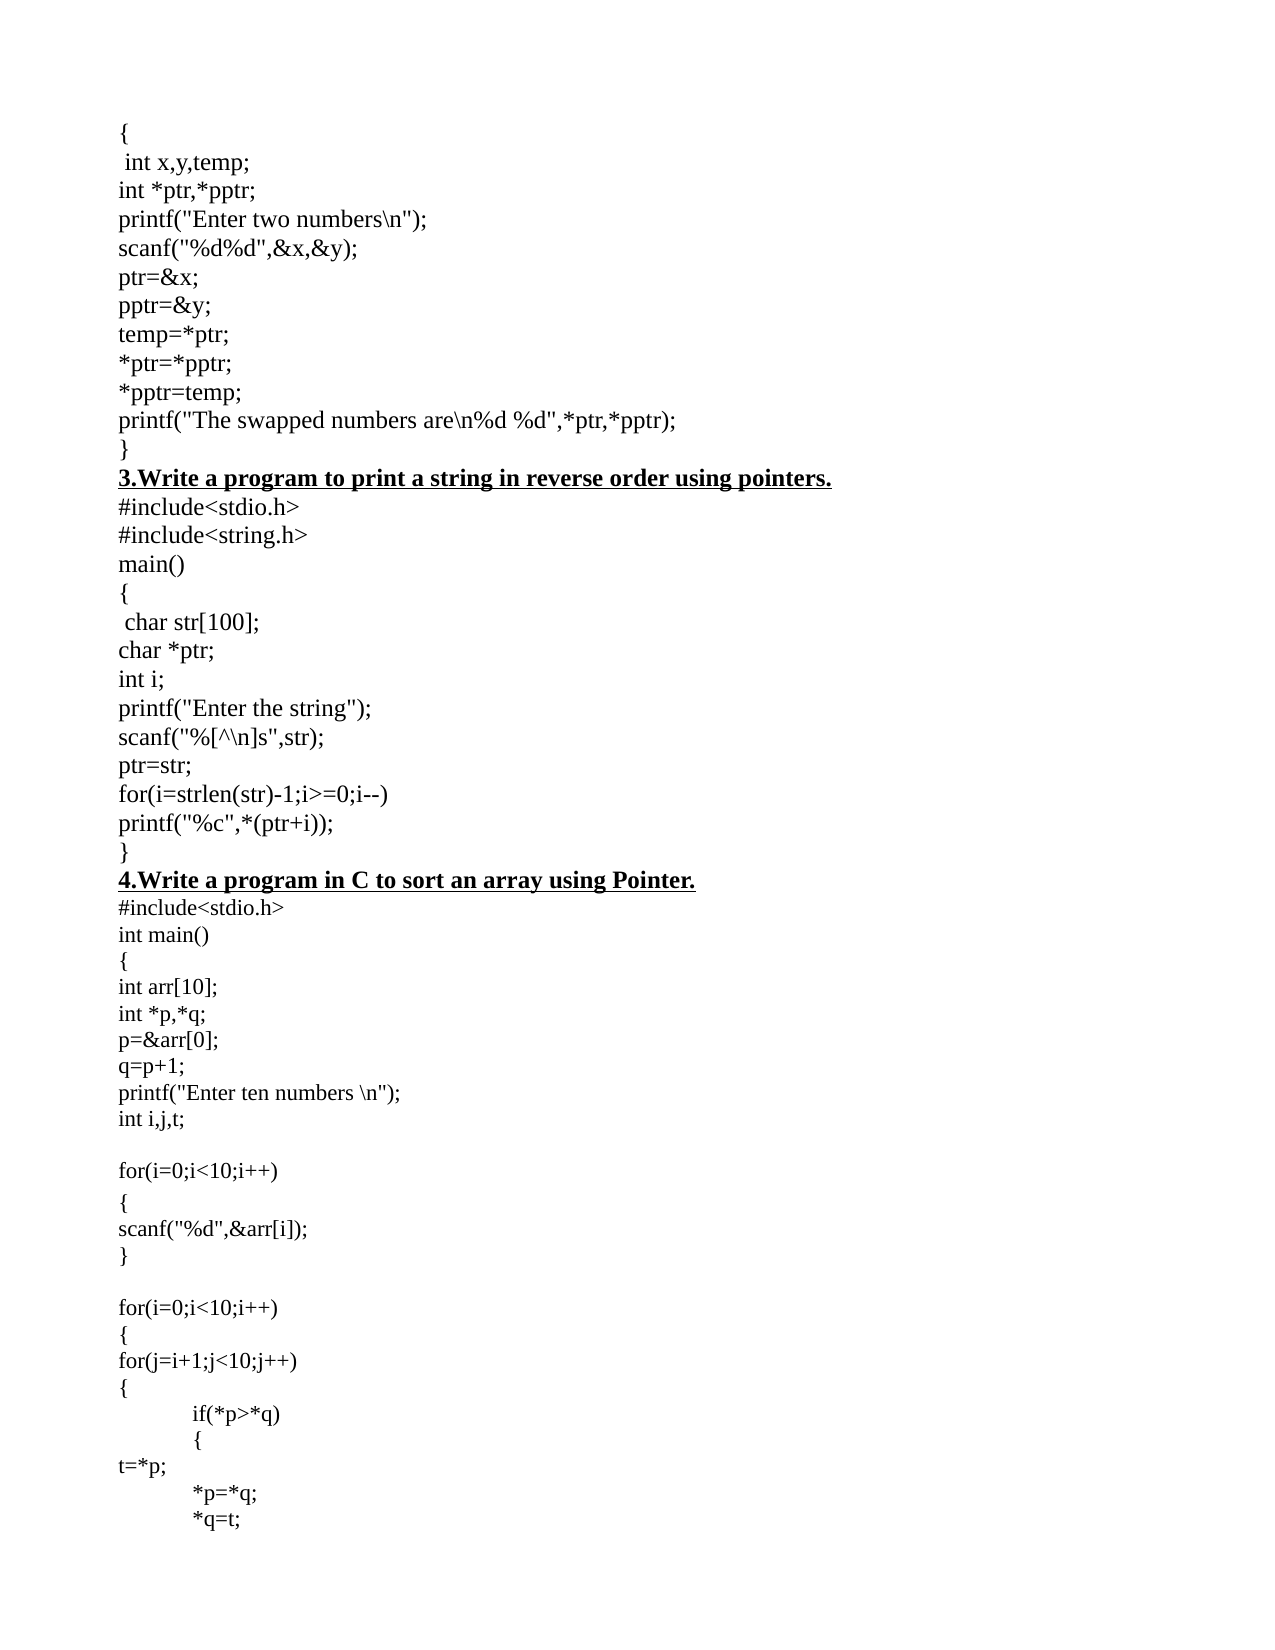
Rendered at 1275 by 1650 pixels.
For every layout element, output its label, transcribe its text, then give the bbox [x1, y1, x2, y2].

text int i; [118, 664, 1157, 693]
text { [118, 1321, 1157, 1347]
text } [118, 837, 1157, 866]
text for(i=strlen(str)-1;i>=0;i--) [118, 779, 1157, 808]
text printf("Enter two numbers\n"); [118, 204, 1157, 233]
text *pptr=temp; [118, 377, 1157, 406]
text 3.Write a program to print a string in reverse order using pointers. [118, 463, 1157, 492]
text *q=t; [118, 1505, 1157, 1532]
text *ptr=*pptr; [118, 348, 1157, 377]
text { [118, 578, 1157, 607]
text char str[100]; [118, 607, 1157, 636]
text int i,j,t; [118, 1105, 1157, 1132]
text int *ptr,*pptr; [118, 176, 1157, 204]
text { [118, 947, 1157, 973]
text q=p+1; [118, 1052, 1157, 1079]
text int *p,*q; [118, 1000, 1157, 1026]
text 4.Write a program in C to sort an array using Pointer. [118, 866, 1157, 894]
text t=*p; [118, 1453, 1157, 1479]
text printf("Enter ten numbers \n"); [118, 1079, 1157, 1105]
text main() [118, 549, 1157, 578]
text *p=*q; [118, 1479, 1157, 1505]
text ptr=&x; [118, 262, 1157, 291]
text { [118, 1426, 1157, 1453]
text #include<stdio.h> [118, 894, 1157, 921]
text for(j=i+1;j<10;j++) [118, 1347, 1157, 1373]
text scanf("%d",&arr[i]); [118, 1215, 1157, 1242]
text printf("%c",*(ptr+i)); [118, 808, 1157, 837]
text for(i=0;i<10;i++) [118, 1132, 1157, 1189]
text char *ptr; [118, 636, 1157, 664]
text scanf("%[^\n]s",str); [118, 722, 1157, 751]
text #include<stdio.h> [118, 492, 1157, 521]
text temp=*ptr; [118, 319, 1157, 348]
text ptr=str; [118, 751, 1157, 779]
text printf("The swapped numbers are\n%d %d",*ptr,*pptr); [118, 406, 1157, 434]
text { [118, 1373, 1157, 1400]
text scanf("%d%d",&x,&y); [118, 233, 1157, 262]
text pptr=&y; [118, 291, 1157, 319]
text } [118, 1242, 1157, 1268]
text if(*p>*q) [118, 1400, 1157, 1426]
text printf("Enter the string"); [118, 693, 1157, 722]
text } [118, 434, 1157, 463]
text { [118, 118, 1157, 147]
text #include<string.h> [118, 521, 1157, 549]
text int x,y,temp; [118, 147, 1157, 176]
text int main() [118, 921, 1157, 947]
text p=&arr[0]; [118, 1026, 1157, 1052]
text for(i=0;i<10;i++) [118, 1294, 1157, 1321]
text int arr[10]; [118, 973, 1157, 1000]
text { [118, 1189, 1157, 1215]
